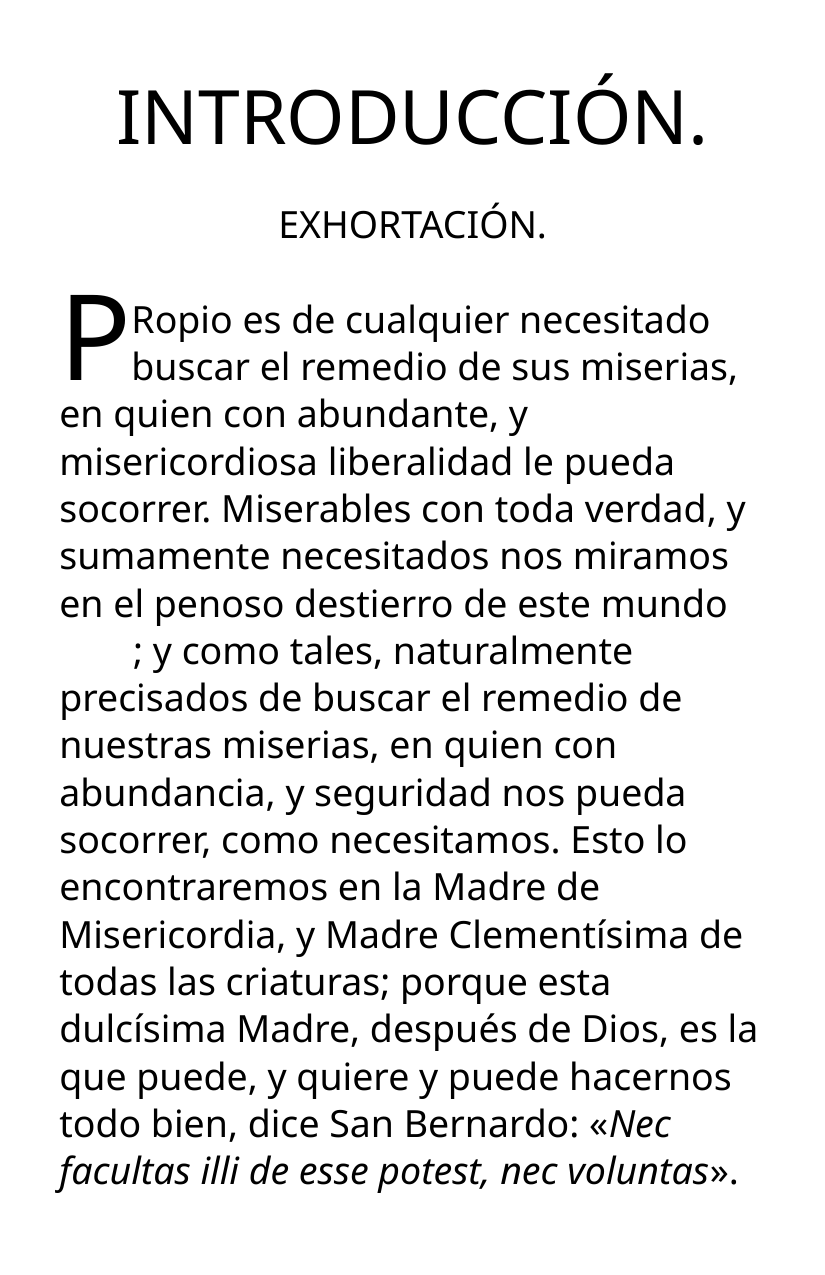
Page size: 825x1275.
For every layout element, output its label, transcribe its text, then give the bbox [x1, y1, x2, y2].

text PRopio es de cualquier necesitado buscar el remedio de sus miserias, en quien con abundante, y misericordiosa liberalidad le pueda socorrer. Miserables con toda verdad, y sumamente necesitados nos miramos en el penoso destierro de este mundo ; y como tales, naturalmente precisados de buscar el remedio de nuestras miserias, en quien con abundancia, y seguridad nos pueda socorrer, como necesitamos. Esto lo encontraremos en la Madre de Misericordia, y Madre Clementísima de todas las criaturas; porque esta dulcísima Madre, después de Dios, es la que puede, y quiere y puede hacernos todo bien, dice San Bernardo: «Nec facultas illi de esse potest, nec voluntas». [59, 296, 766, 1194]
text INTRODUCCIÓN. [59, 106, 766, 154]
text EXHORTACIÓN. [59, 201, 766, 248]
